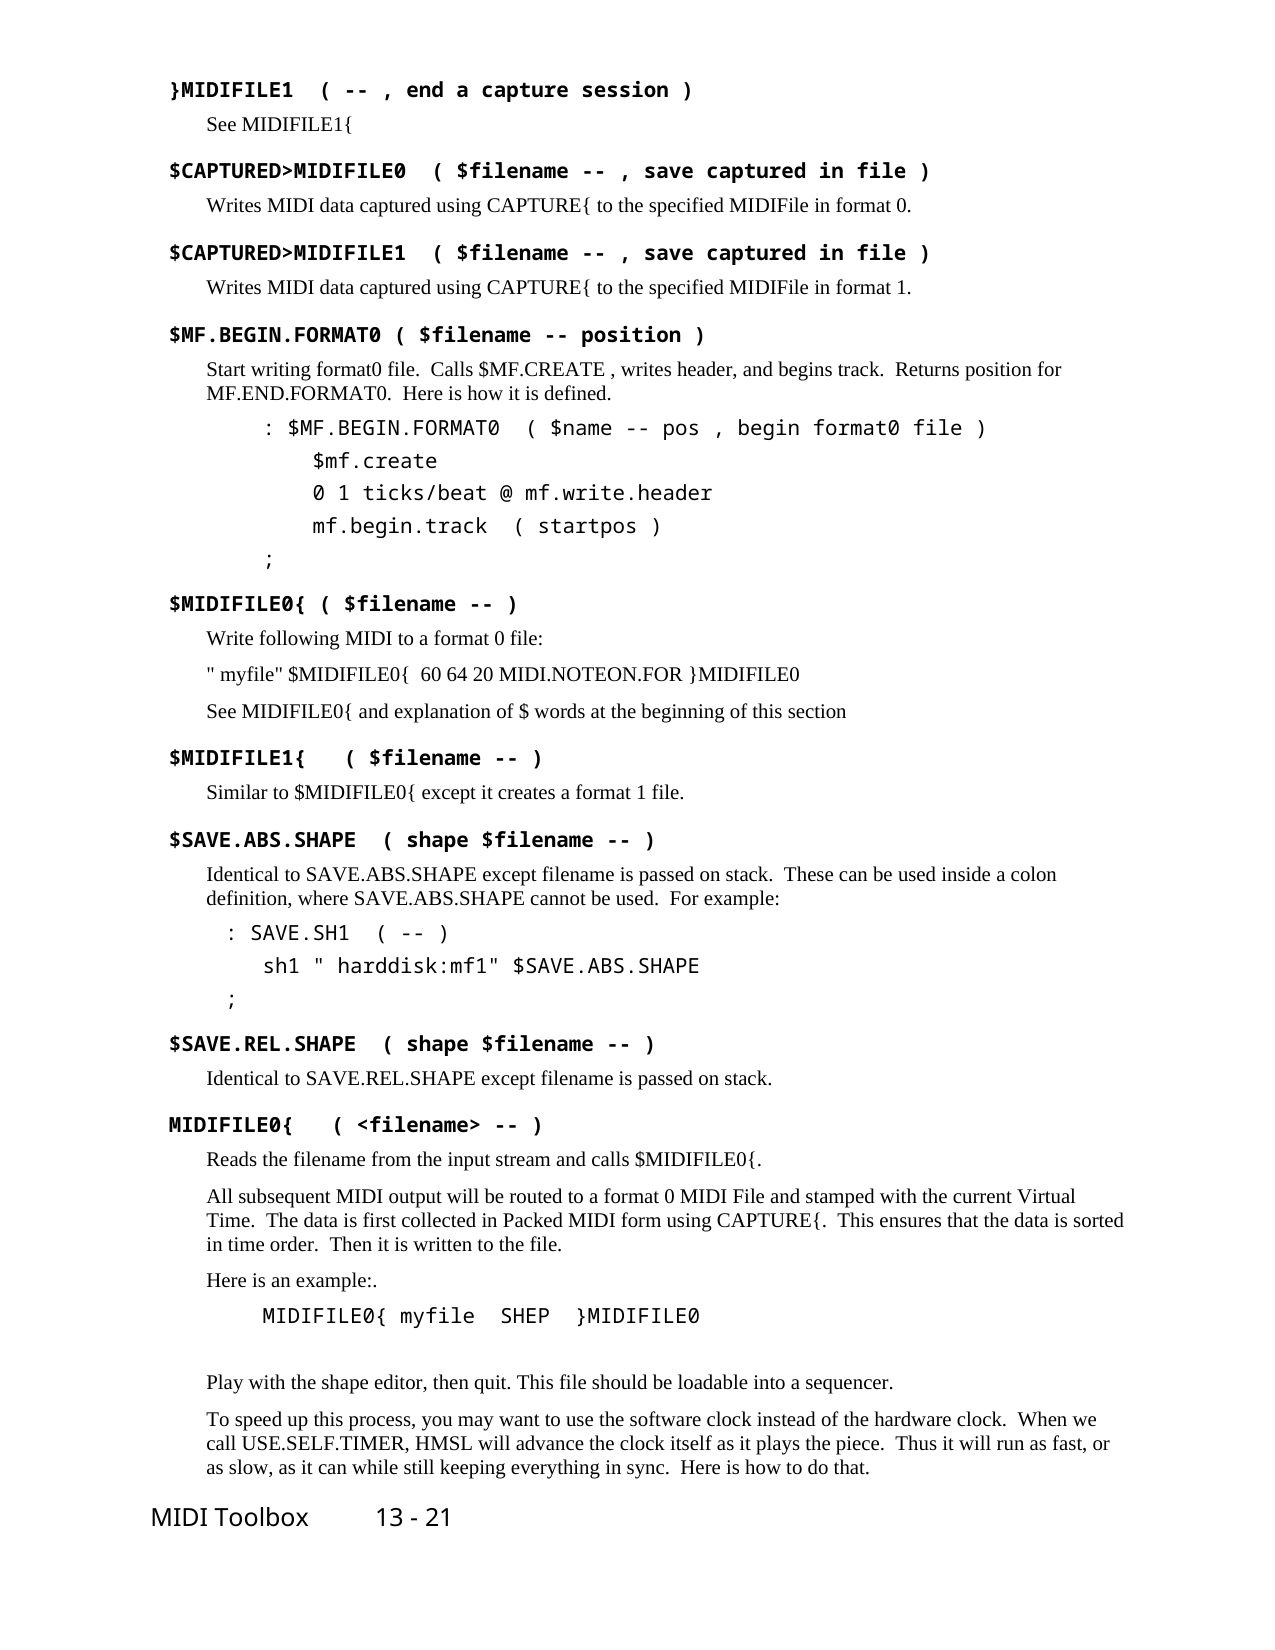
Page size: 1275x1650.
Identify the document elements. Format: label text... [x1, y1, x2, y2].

text $CAPTURED>MIDIFILE0 ( $filename -- , save captured in file ) [169, 157, 1200, 185]
text $mf.create [262, 446, 1125, 474]
text " myfile" $MIDIFILE0{ 60 64 20 MIDI.NOTEON.FOR }MIDIFILE0 [206, 662, 1125, 686]
text }MIDIFILE1 ( -- , end a capture session ) [169, 75, 1200, 103]
text Writes MIDI data captured using CAPTURE{ to the specified MIDIFile in format 0. [206, 193, 1125, 217]
text $MIDIFILE0{ ( $filename -- ) [169, 589, 1200, 617]
text : $MF.BEGIN.FORMAT0 ( $name -- pos , begin format0 file ) [262, 413, 1125, 442]
text Writes MIDI data captured using CAPTURE{ to the specified MIDIFile in format 1. [206, 275, 1125, 299]
text MIDIFILE0{ myfile SHEP }MIDIFILE0 [262, 1301, 1125, 1329]
text $CAPTURED>MIDIFILE1 ( $filename -- , save captured in file ) [169, 238, 1200, 267]
text Reads the filename from the input stream and calls $MIDIFILE0{. [206, 1147, 1125, 1171]
text ; [225, 984, 1125, 1012]
text $SAVE.REL.SHAPE ( shape $filename -- ) [169, 1029, 1200, 1057]
text Start writing format0 file. Calls $MF.CREATE , writes header, and begins track. Returns position for MF.END.FORMAT0. Here is how it is defined. [206, 357, 1125, 405]
text 0 1 ticks/beat @ mf.write.header [262, 478, 1125, 507]
text : SAVE.SH1 ( -- ) [225, 918, 1125, 947]
text All subsequent MIDI output will be routed to a format 0 MIDI File and stamped with the current Virtual Time. The data is first collected in Packed MIDI form using CAPTURE{. This ensures that the data is sorted in time order. Then it is written to the file. [206, 1184, 1125, 1256]
text $MF.BEGIN.FORMAT0 ( $filename -- position ) [169, 320, 1200, 348]
text Identical to SAVE.REL.SHAPE except filename is passed on stack. [206, 1066, 1125, 1089]
text $SAVE.ABS.SHAPE ( shape $filename -- ) [169, 825, 1200, 854]
text To speed up this process, you may want to use the software clock instead of the hardware clock. When we call USE.SELF.TIMER, HMSL will advance the clock itself as it plays the piece. Thus it will run as fast, or as slow, as it can while still keeping everything in sync. Here is how to do that. [206, 1407, 1125, 1479]
text Play with the shape editor, then quit. This file should be loadable into a sequencer. [206, 1370, 1125, 1394]
text ; [262, 544, 1125, 572]
text mf.begin.track ( startpos ) [262, 511, 1125, 539]
text sh1 " harddisk:mf1" $SAVE.ABS.SHAPE [225, 951, 1125, 979]
text See MIDIFILE1{ [206, 112, 1125, 136]
text See MIDIFILE0{ and explanation of $ words at the beginning of this section [206, 699, 1125, 723]
text MIDIFILE0{ ( <filename> -- ) [169, 1110, 1200, 1139]
text Similar to $MIDIFILE0{ except it creates a format 1 file. [206, 780, 1125, 804]
text $MIDIFILE1{ ( $filename -- ) [169, 743, 1200, 772]
text Identical to SAVE.ABS.SHAPE except filename is passed on stack. These can be used inside a colon definition, where SAVE.ABS.SHAPE cannot be used. For example: [206, 862, 1125, 910]
text Here is an example:. [206, 1268, 1125, 1292]
text Write following MIDI to a format 0 file: [206, 626, 1125, 649]
